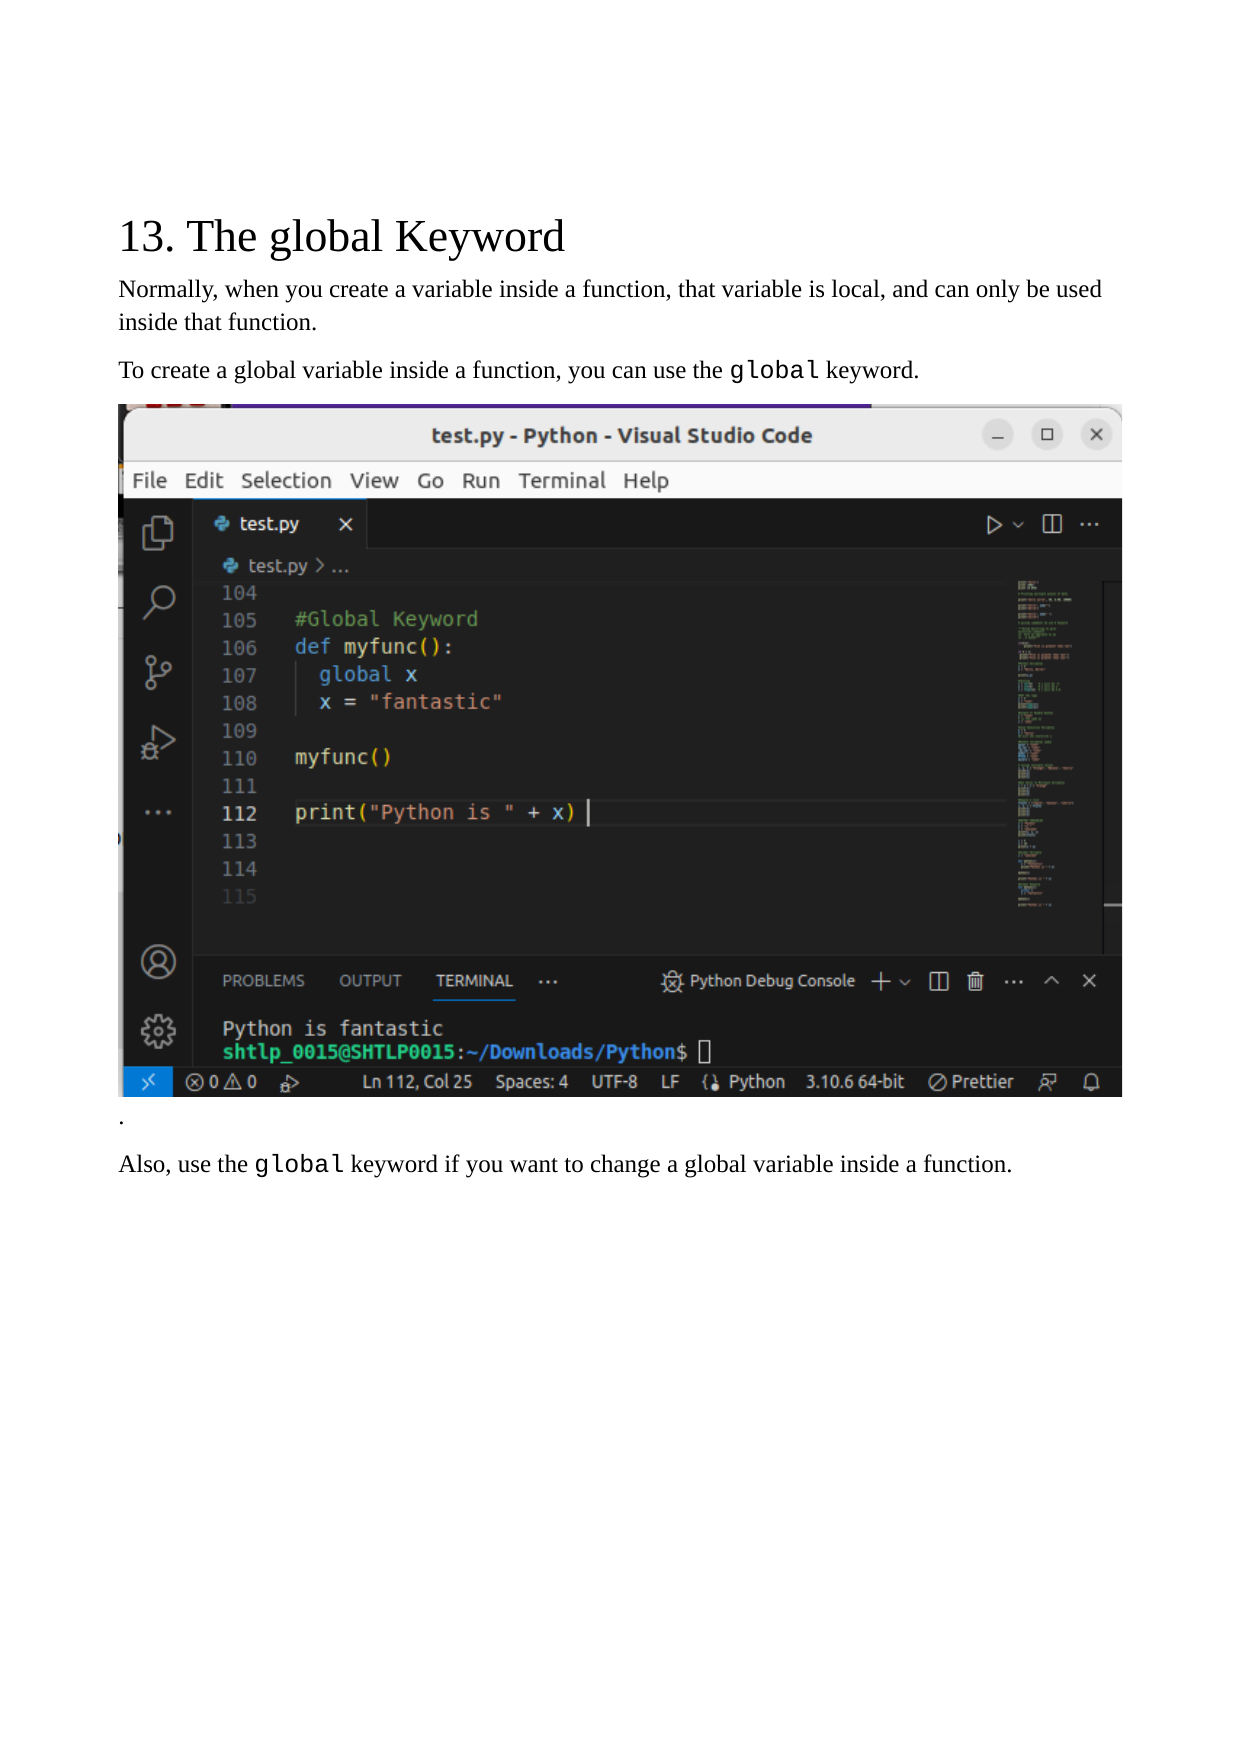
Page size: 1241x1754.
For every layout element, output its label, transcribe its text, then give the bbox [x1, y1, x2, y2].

text . [118, 1097, 1122, 1130]
text Normally, when you create a variable inside a function, that variable is local, and can only be used inside that function. [118, 274, 1122, 336]
text Also, use the global keyword if you want to change a global variable inside a function. [118, 1149, 1122, 1179]
picture [118, 404, 1123, 1097]
text To create a global variable inside a function, you can use the global keyword. [118, 355, 1122, 386]
subtitle 13. The global Keyword [118, 209, 1122, 262]
